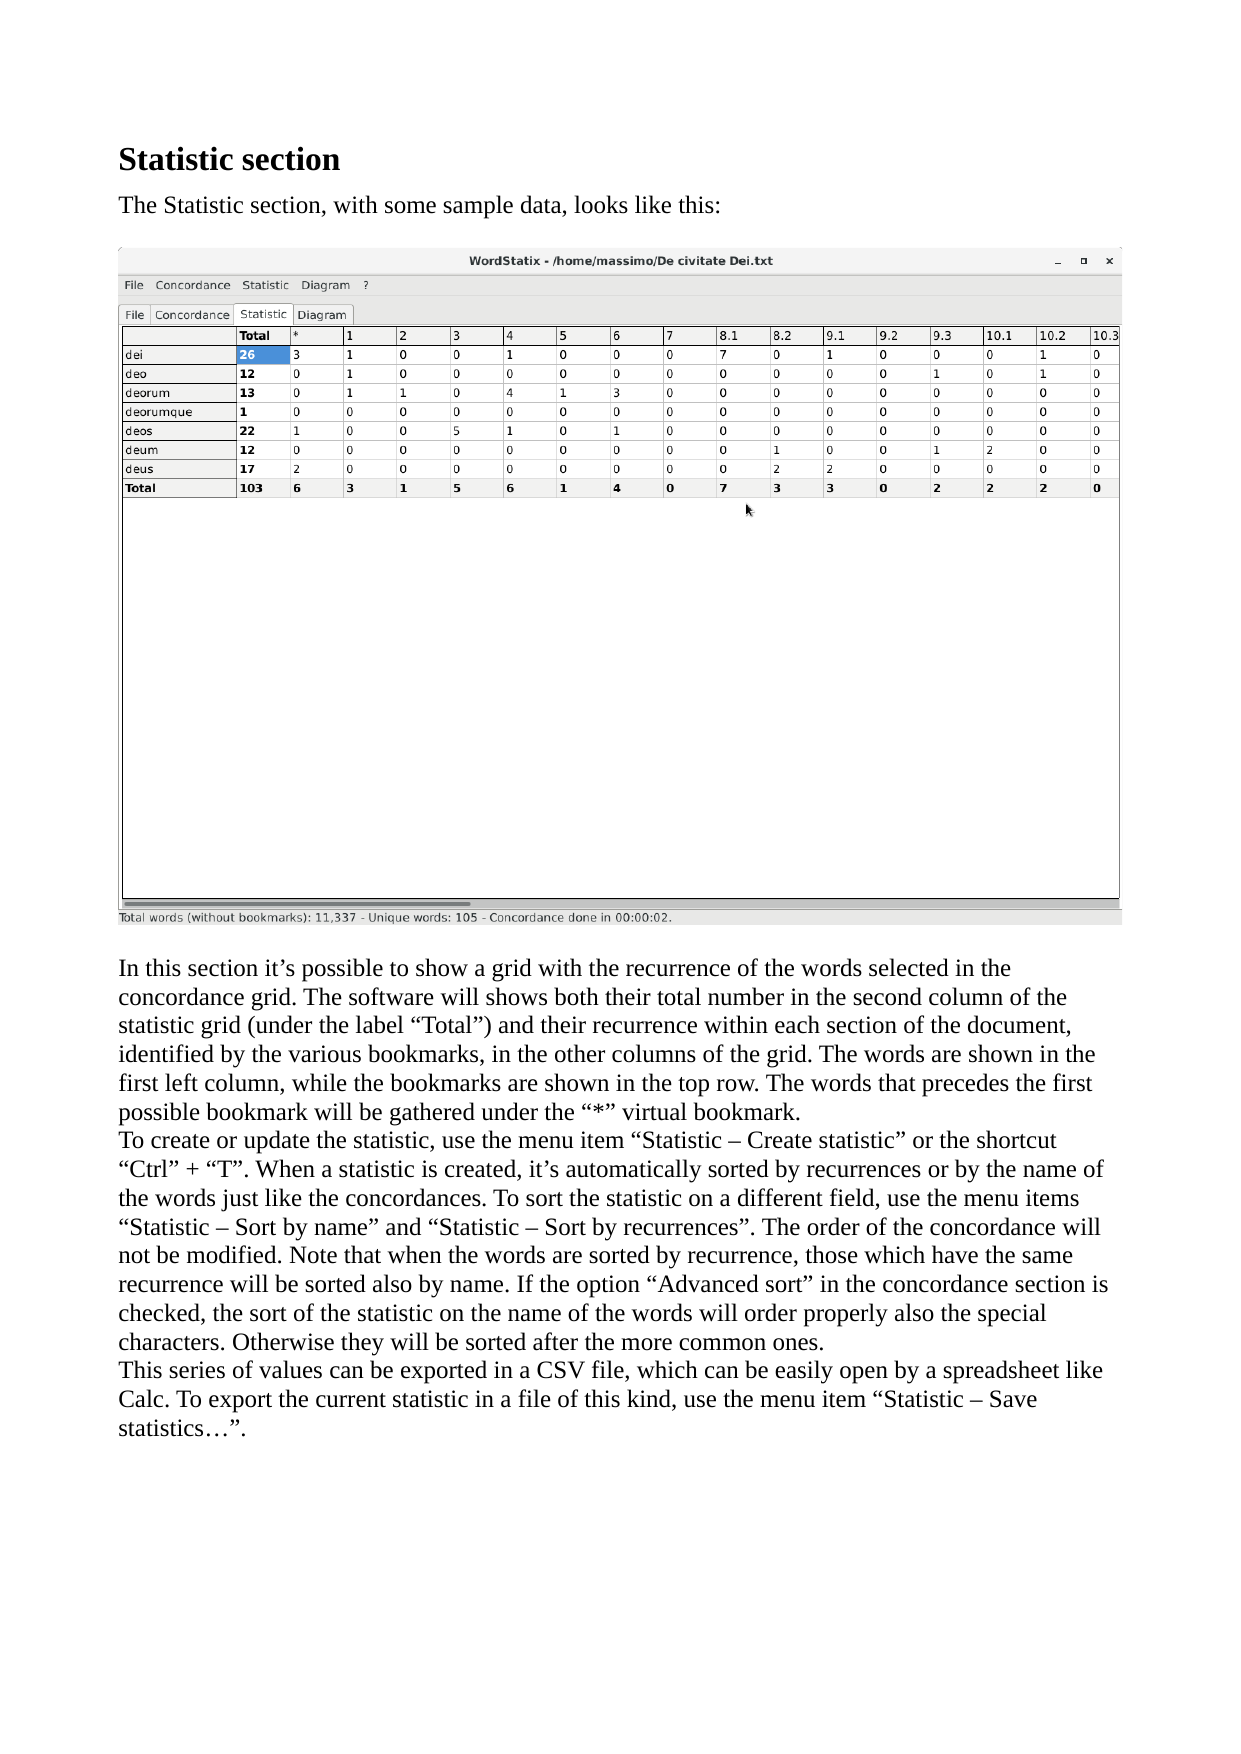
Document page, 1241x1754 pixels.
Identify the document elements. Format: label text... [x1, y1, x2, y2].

subtitle Statistic section [118, 139, 1122, 178]
text In this section it’s possible to show a grid with the recurrence of the words selected in the concordance grid. The software will shows both their total number in the second column of the statistic grid (under the label “Total”) and their recurrence within each section of the document, identified by the various bookmarks, in the other columns of the grid. The words are shown in the first left column, while the bookmarks are shown in the top row. The words that precedes the first possible bookmark will be gathered under the “*” virtual bookmark. [118, 953, 1122, 1125]
picture [118, 247, 1123, 925]
text To create or update the statistic, use the menu item “Statistic – Create statistic” or the shortcut “Ctrl” + “T”. When a statistic is created, it’s automatically sorted by recurrences or by the name of the words just like the concordances. To sort the statistic on a different field, use the menu items “Statistic – Sort by name” and “Statistic – Sort by recurrences”. The order of the concordance will not be modified. Note that when the words are sorted by recurrence, those which have the same recurrence will be sorted also by name. If the option “Advanced sort” in the concordance section is checked, the sort of the statistic on the name of the words will order properly also the special characters. Otherwise they will be sorted after the more common ones. [118, 1125, 1122, 1355]
text This series of values can be exported in a CSV file, which can be easily open by a spreadsheet like Calc. To export the current statistic in a file of this kind, use the menu item “Statistic – Save statistics…”. [118, 1355, 1122, 1442]
text The Statistic section, with some sample data, looks like this: [118, 190, 1122, 219]
